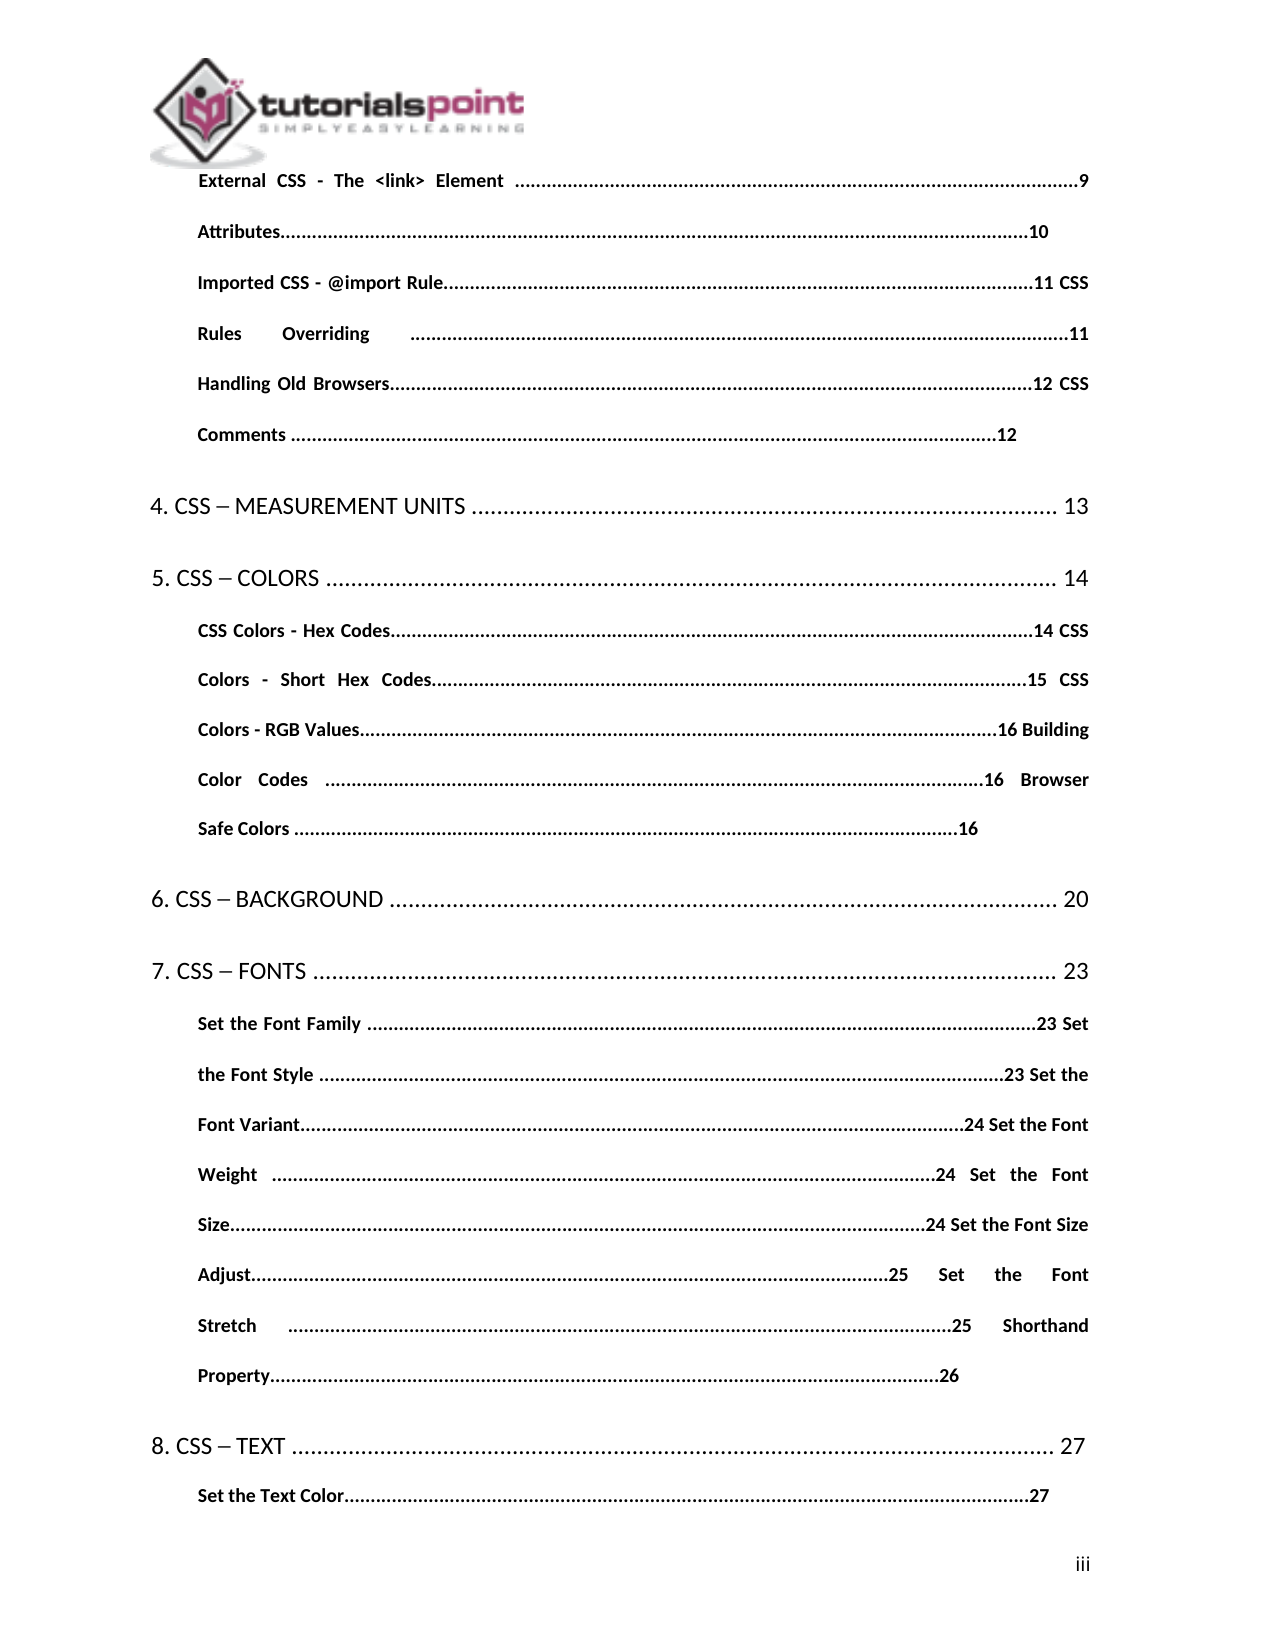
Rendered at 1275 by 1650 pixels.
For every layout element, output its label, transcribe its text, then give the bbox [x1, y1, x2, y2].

text 4. CSS ─ MEASUREMENT UNITS ............................................................................................. 13 [0, 490, 1090, 521]
text 6. CSS ─ BACKGROUND .......................................................................................................... 20 [0, 883, 1090, 914]
text 8. CSS ─ TEXT ......................................................................................................................... 27 Set the Text Color..................................................................................................................................27 [151, 1430, 1090, 1507]
text 5. CSS ─ COLORS .................................................................................................................... 14 CSS Colors - Hex Codes..........................................................................................................................14 CSS Colors - Short Hex Codes.................................................................................................................15 CSS Colors - RGB Values.........................................................................................................................16 Building Color Codes .............................................................................................................................16 Browser Safe Colors ..............................................................................................................................16 [151, 562, 1090, 841]
picture [150, 58, 524, 169]
text External CSS - The <link> Element ...........................................................................................................9 Attributes..............................................................................................................................................10 Imported CSS - @import Rule................................................................................................................11 CSS Rules Overriding .............................................................................................................................11 Handling Old Browsers..........................................................................................................................12 CSS Comments ......................................................................................................................................12 [197, 168, 1090, 446]
text 7. CSS ─ FONTS ...................................................................................................................... 23 Set the Font Family ...............................................................................................................................23 Set the Font Style ..................................................................................................................................23 Set the Font Variant..............................................................................................................................24 Set the Font Weight ..............................................................................................................................24 Set the Font Size....................................................................................................................................24 Set the Font Size Adjust.........................................................................................................................25 Set the Font Stretch ..............................................................................................................................25 Shorthand Property...............................................................................................................................26 [151, 955, 1090, 1387]
text iii [0, 1551, 1090, 1578]
